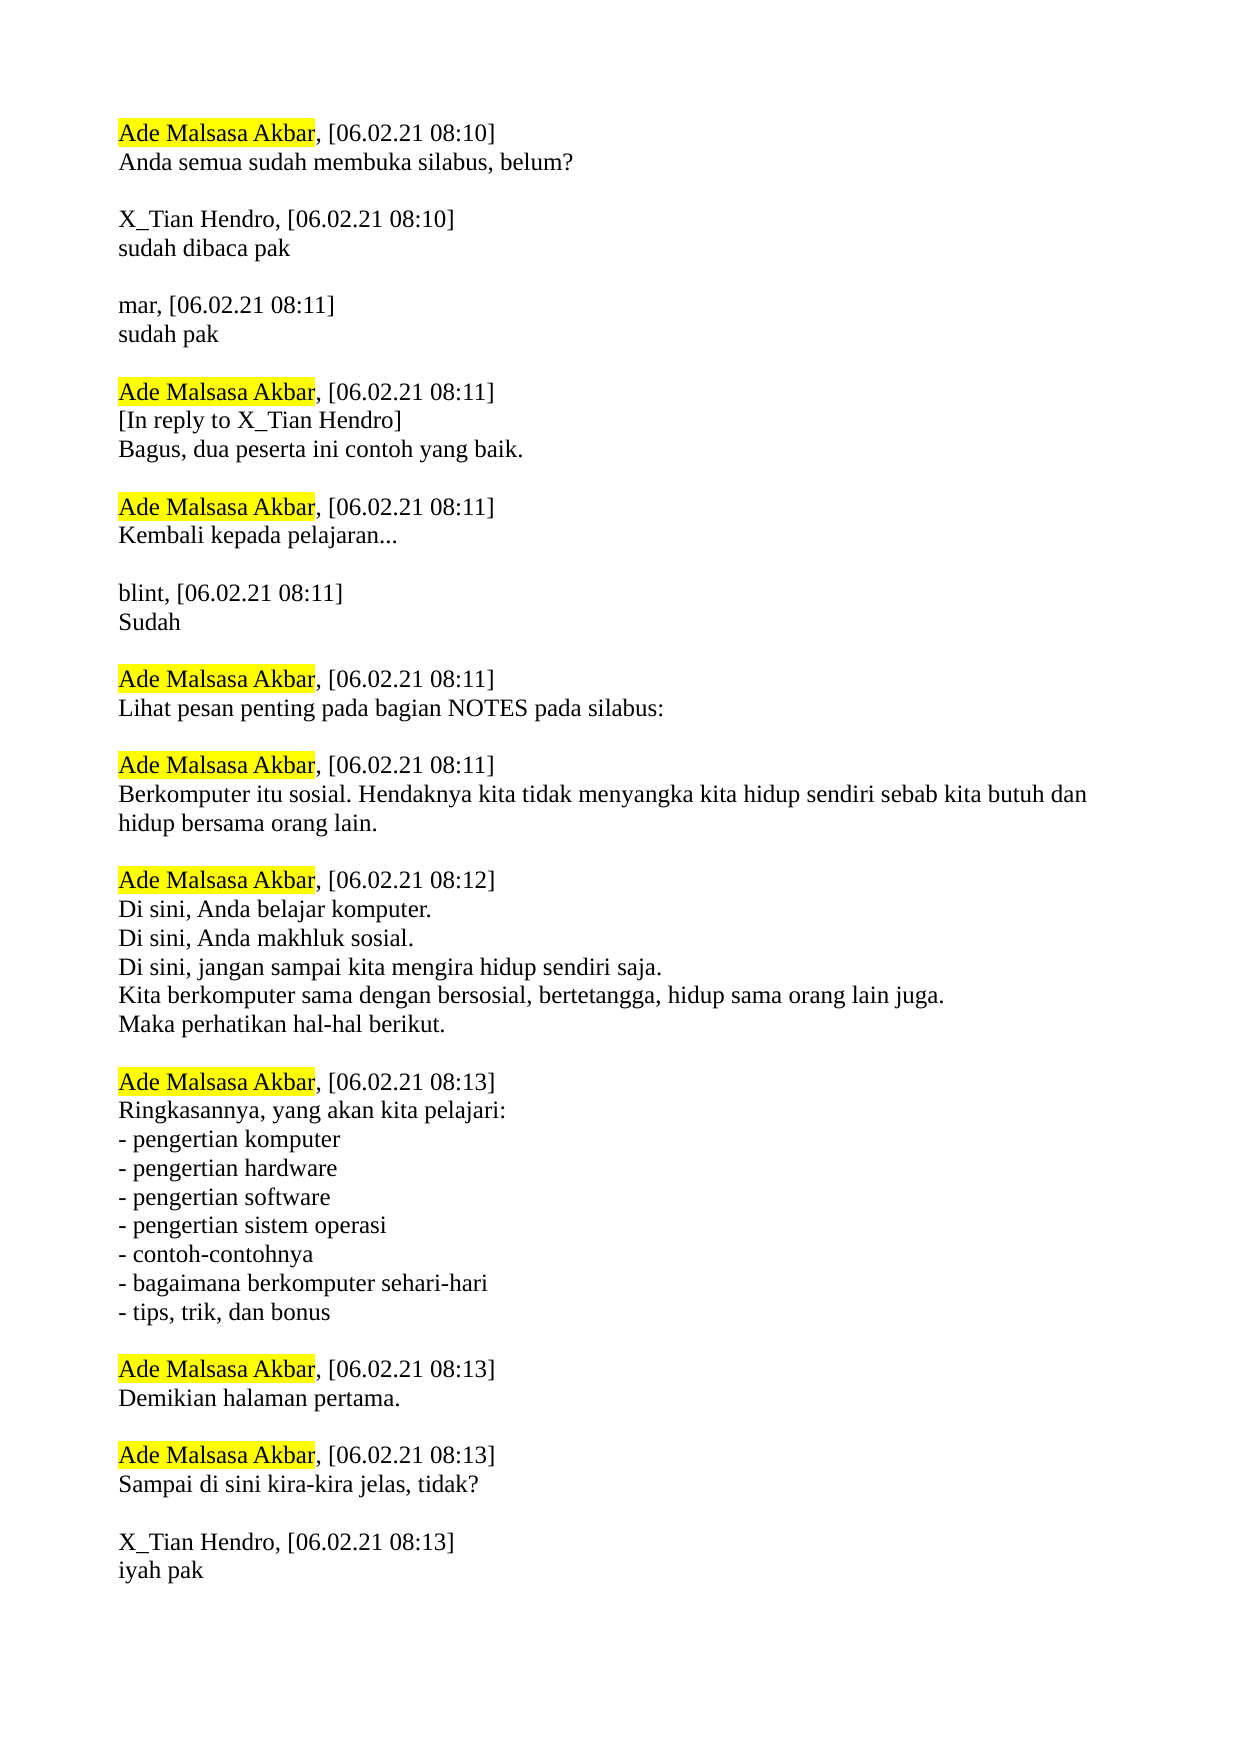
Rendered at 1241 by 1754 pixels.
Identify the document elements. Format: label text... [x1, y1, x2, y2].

text X_Tian Hendro, [06.02.21 08:13] [118, 1527, 1122, 1556]
text mar, [06.02.21 08:11] [118, 291, 1122, 319]
text Lihat pesan penting pada bagian NOTES pada silabus: [118, 693, 1122, 722]
text Kita berkomputer sama dengan bersosial, bertetangga, hidup sama orang lain juga. [118, 981, 1122, 1009]
text Anda semua sudah membuka silabus, belum? [118, 147, 1122, 176]
text Ade Malsasa Akbar, [06.02.21 08:11] [118, 751, 1122, 779]
text Ade Malsasa Akbar, [06.02.21 08:11] [118, 664, 1122, 693]
text - pengertian komputer [118, 1124, 1122, 1153]
text Di sini, Anda belajar komputer. [118, 894, 1122, 923]
text Ade Malsasa Akbar, [06.02.21 08:12] [118, 866, 1122, 894]
text Ade Malsasa Akbar, [06.02.21 08:11] [118, 492, 1122, 521]
text Sudah [118, 607, 1122, 636]
text sudah dibaca pak [118, 233, 1122, 262]
text Di sini, jangan sampai kita mengira hidup sendiri saja. [118, 952, 1122, 981]
text Demikian halaman pertama. [118, 1383, 1122, 1412]
text Kembali kepada pelajaran... [118, 521, 1122, 549]
text - pengertian software [118, 1182, 1122, 1211]
text iyah pak [118, 1556, 1122, 1584]
text Ringkasannya, yang akan kita pelajari: [118, 1096, 1122, 1124]
text blint, [06.02.21 08:11] [118, 578, 1122, 607]
text Di sini, Anda makhluk sosial. [118, 923, 1122, 952]
text Berkomputer itu sosial. Hendaknya kita tidak menyangka kita hidup sendiri sebab kita butuh dan hidup bersama orang lain. [118, 779, 1122, 837]
text X_Tian Hendro, [06.02.21 08:10] [118, 204, 1122, 233]
text Ade Malsasa Akbar, [06.02.21 08:11] [118, 377, 1122, 406]
text Sampai di sini kira-kira jelas, tidak? [118, 1469, 1122, 1498]
text - pengertian hardware [118, 1153, 1122, 1182]
text - pengertian sistem operasi [118, 1211, 1122, 1239]
text sudah pak [118, 319, 1122, 348]
text [In reply to X_Tian Hendro] [118, 406, 1122, 434]
text Ade Malsasa Akbar, [06.02.21 08:13] [118, 1067, 1122, 1096]
text - tips, trik, dan bonus [118, 1297, 1122, 1326]
text - contoh-contohnya [118, 1239, 1122, 1268]
text Maka perhatikan hal-hal berikut. [118, 1009, 1122, 1038]
text Bagus, dua peserta ini contoh yang baik. [118, 434, 1122, 463]
text Ade Malsasa Akbar, [06.02.21 08:13] [118, 1441, 1122, 1469]
text Ade Malsasa Akbar, [06.02.21 08:10] [118, 118, 1122, 147]
text Ade Malsasa Akbar, [06.02.21 08:13] [118, 1354, 1122, 1383]
text - bagaimana berkomputer sehari-hari [118, 1268, 1122, 1297]
